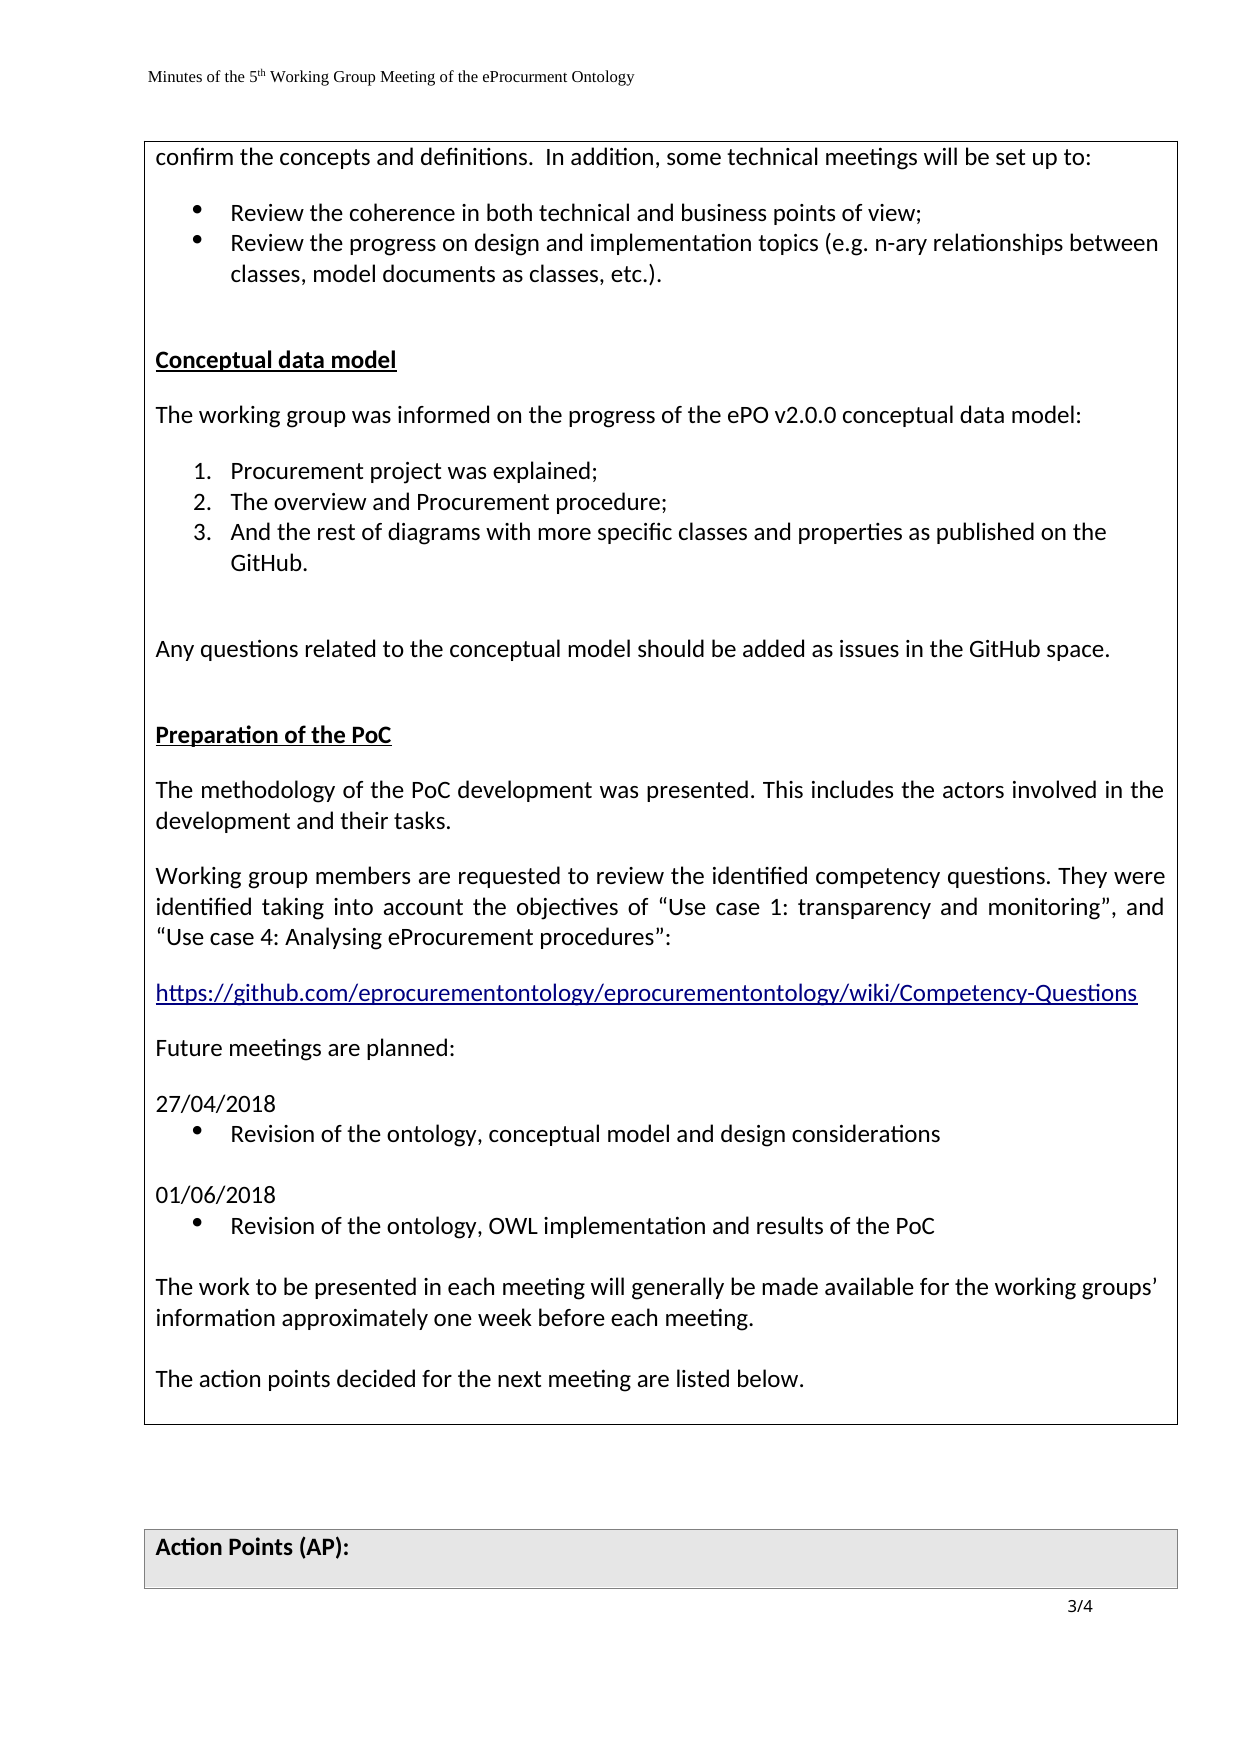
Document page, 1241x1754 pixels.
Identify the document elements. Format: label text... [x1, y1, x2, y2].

table_cell confirm the concepts and definitions. In addition, some technical meetings will be set up to: Review the coherence in both technical and business points of view; Review the progress on design and implementation topics (e.g. n-ary relationships between classes, model documents as classes, etc.). Conceptual data model The working group was informed on the progress of the ePO v2.0.0 conceptual data model: Procurement project was explained; The overview and Procurement procedure; And the rest of diagrams with more specific classes and properties as published on the GitHub. Any questions related to the conceptual model should be added as issues in the GitHub space. Preparation of the PoC The methodology of the PoC development was presented. This includes the actors involved in the development and their tasks. Working group members are requested to review the identified competency questions. They were identified taking into account the objectives of “Use case 1: transparency and monitoring”, and “Use case 4: Analysing eProcurement procedures”: https://github.com/eprocurementontology/eprocurementontology/wiki/Competency-Questions Future meetings are planned: 27/04/2018 Revision of the ontology, conceptual model and design considerations 01/06/2018 Revision of the ontology, OWL implementation and results of the PoC The work to be presented in each meeting will generally be made available for the working groups’ information approximately one week before each meeting. The action points decided for the next meeting are listed below. [145, 142, 1177, 1424]
table_cell [144, 1425, 1178, 1529]
table_cell Action Points (AP): [145, 1530, 1177, 1587]
